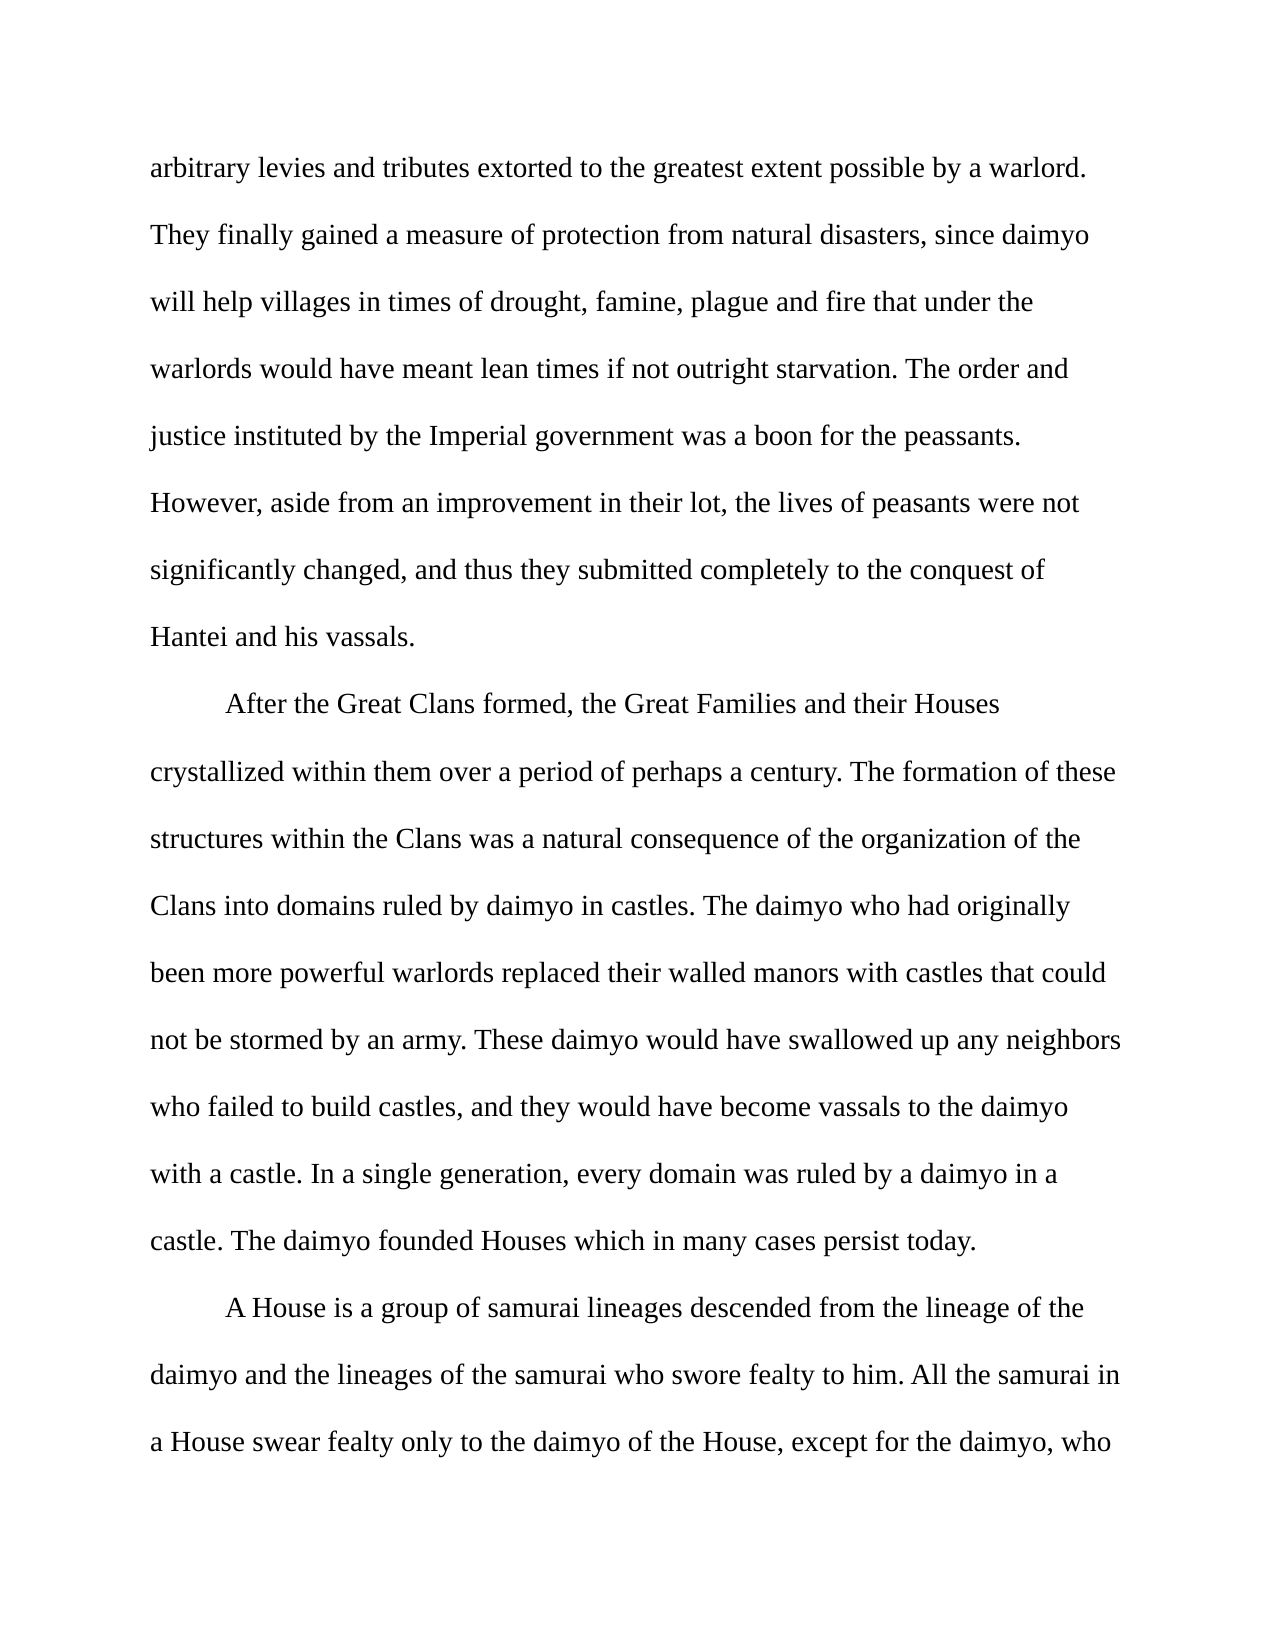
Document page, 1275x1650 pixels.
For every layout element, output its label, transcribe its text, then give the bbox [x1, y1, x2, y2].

text A House is a group of samurai lineages descended from the lineage of the daimyo and the lineages of the samurai who swore fealty to him. All the samurai in a House swear fealty only to the daimyo of the House, except for the daimyo, who [150, 1290, 1125, 1458]
text After the Great Clans formed, the Great Families and their Houses crystallized within them over a period of perhaps a century. The formation of these structures within the Clans was a natural consequence of the organization of the Clans into domains ruled by daimyo in castles. The daimyo who had originally been more powerful warlords replaced their walled manors with castles that could not be stormed by an army. These daimyo would have swallowed up any neighbors who failed to build castles, and they would have become vassals to the daimyo with a castle. In a single generation, every domain was ruled by a daimyo in a castle. The daimyo founded Houses which in many cases persist today. [150, 687, 1125, 1257]
text arbitrary levies and tributes extorted to the greatest extent possible by a warlord. They finally gained a measure of protection from natural disasters, since daimyo will help villages in times of drought, famine, plague and fire that under the warlords would have meant lean times if not outright starvation. The order and justice instituted by the Imperial government was a boon for the peassants. However, aside from an improvement in their lot, the lives of peasants were not significantly changed, and thus they submitted completely to the conquest of Hantei and his vassals. [150, 150, 1125, 653]
